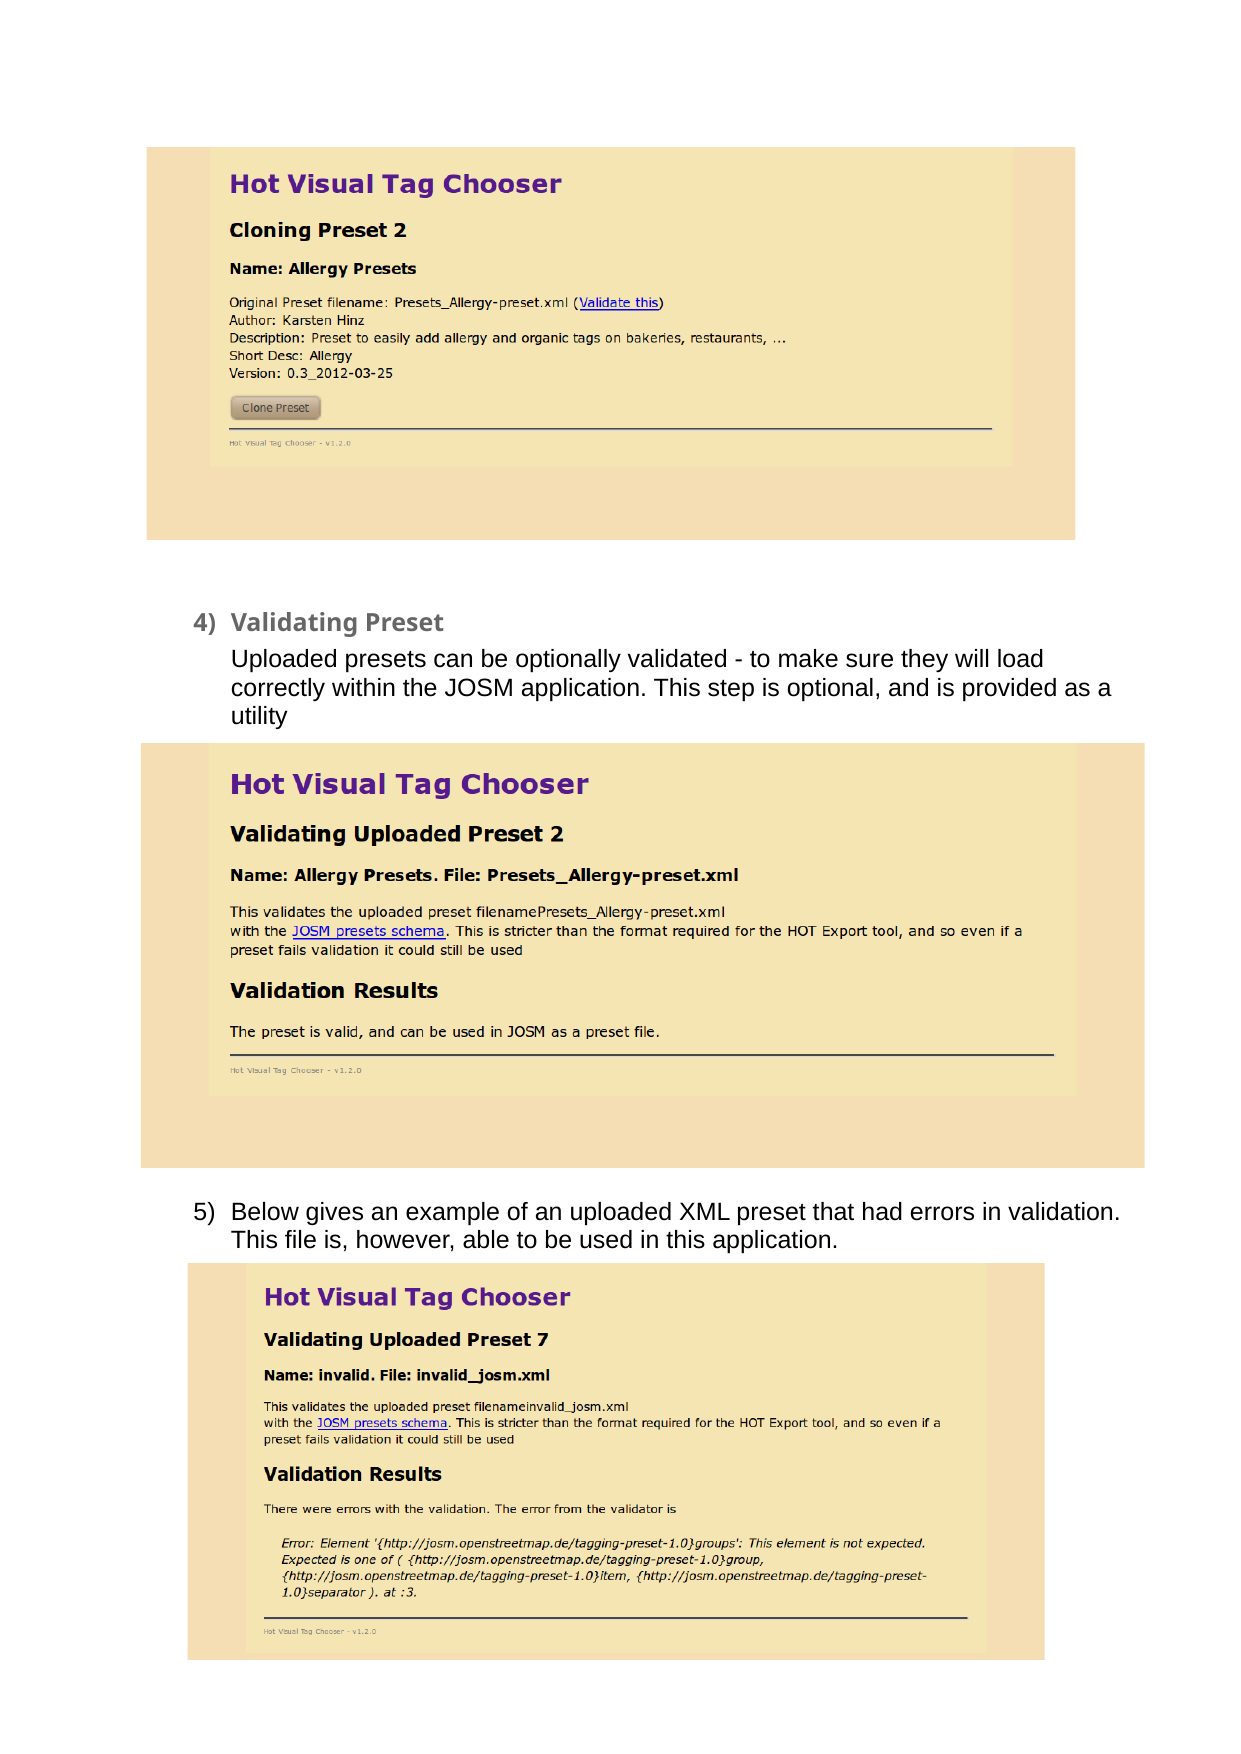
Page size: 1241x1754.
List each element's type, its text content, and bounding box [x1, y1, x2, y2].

list Below gives an example of an uploaded XML preset that had errors in validation. This file is, however, able to be used in this application. [193, 1197, 1122, 1254]
picture [146, 147, 1076, 540]
picture [140, 743, 1145, 1168]
subtitle Validating Preset [193, 604, 1122, 639]
list Uploaded presets can be optionally validated - to make sure they will load correctly within the JOSM application. This step is optional, and is provided as a utility [193, 644, 1122, 730]
picture [187, 1263, 1045, 1660]
